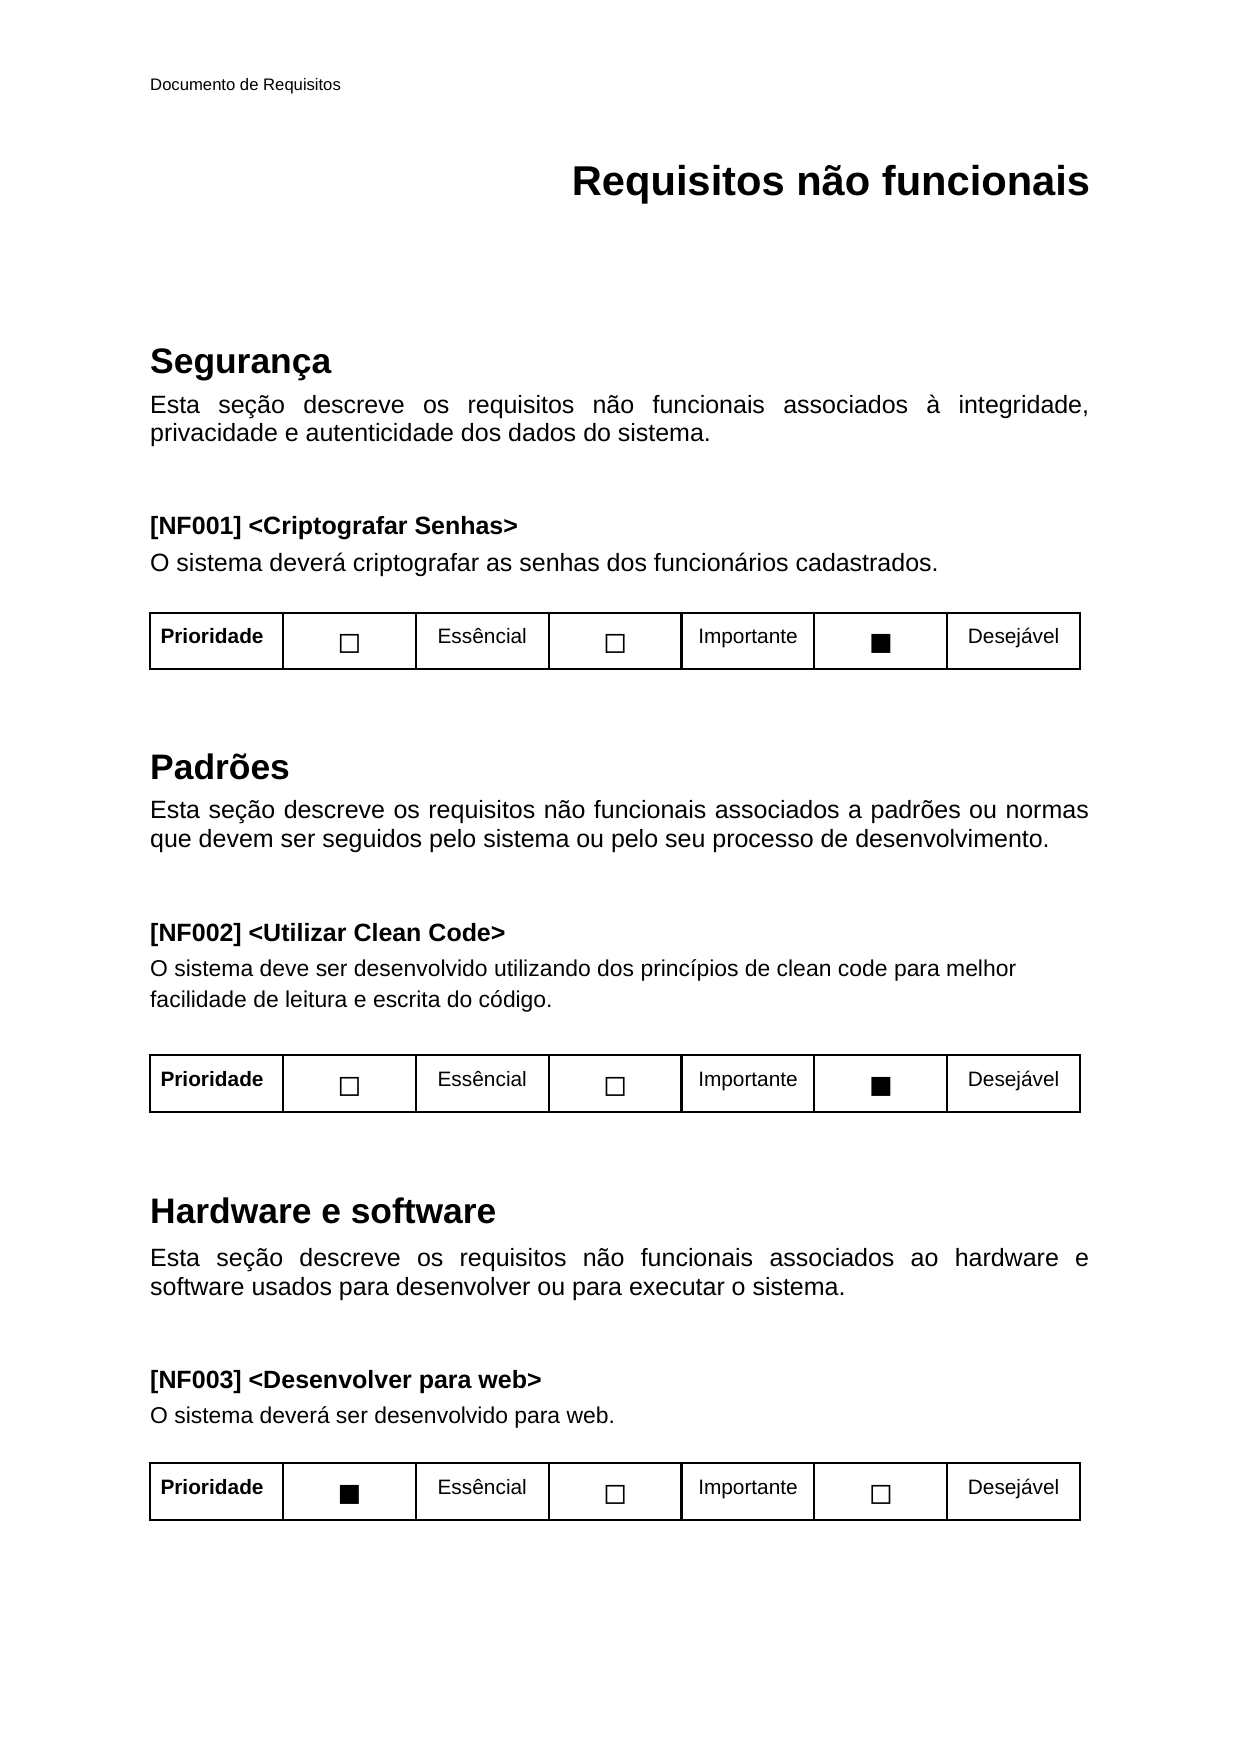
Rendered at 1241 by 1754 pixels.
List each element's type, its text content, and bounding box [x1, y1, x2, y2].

table_header ◻ [550, 614, 680, 668]
text Esta seção descreve os requisitos não funcionais associados a padrões ou normas que devem ser seguidos pelo sistema ou pelo seu processo de desenvolvimento. [150, 795, 1090, 853]
subtitle Padrões [150, 746, 1090, 787]
table_header ◻ [284, 1056, 415, 1111]
text O sistema deverá criptografar as senhas dos funcionários cadastrados. [150, 548, 1090, 577]
subtitle [NF002] <Utilizar Clean Code> [150, 918, 1090, 947]
text Hardware e software [150, 1190, 1090, 1231]
table_header Prioridade [151, 614, 282, 668]
table_header ◻ [284, 614, 415, 668]
table_header Importante [683, 1464, 813, 1519]
table_header Essêncial [417, 614, 548, 668]
table_header Prioridade [151, 1056, 282, 1111]
table_header ◻ [550, 1056, 680, 1111]
table_header Desejável [948, 1056, 1079, 1111]
table_header Desejável [948, 614, 1079, 668]
subtitle ​Segurança [150, 341, 1090, 381]
table_header Importante [683, 1056, 813, 1111]
text Esta seção descreve os requisitos não funcionais associados à integridade, privacidade e autenticidade dos dados do sistema. [150, 389, 1090, 447]
table_header ◻ [550, 1464, 680, 1519]
table_header ◼ [815, 614, 946, 668]
table_header ◻ [815, 1464, 946, 1519]
table_header Essêncial [417, 1056, 548, 1111]
table_header ◼ [815, 1056, 946, 1111]
table_header ◼ [284, 1464, 415, 1519]
table_header Desejável [948, 1464, 1079, 1519]
subtitle [NF001] <Criptografar Senhas> [150, 511, 1090, 540]
table_header Essêncial [417, 1464, 548, 1519]
subtitle [NF003] <Desenvolver para web> [150, 1365, 1090, 1393]
table_header Importante [683, 614, 813, 668]
subtitle ​Requisitos não funcionais [150, 150, 1090, 205]
text Esta seção descreve os requisitos não funcionais associados ao hardware e software usados para desenvolver ou para executar o sistema. [150, 1243, 1090, 1301]
text O sistema deve ser desenvolvido utilizando dos princípios de clean code para melhor facilidade de leitura e escrita do código. [150, 955, 1090, 1012]
text O sistema deverá ser desenvolvido para web. [150, 1402, 1090, 1428]
table_header Prioridade [151, 1464, 282, 1519]
